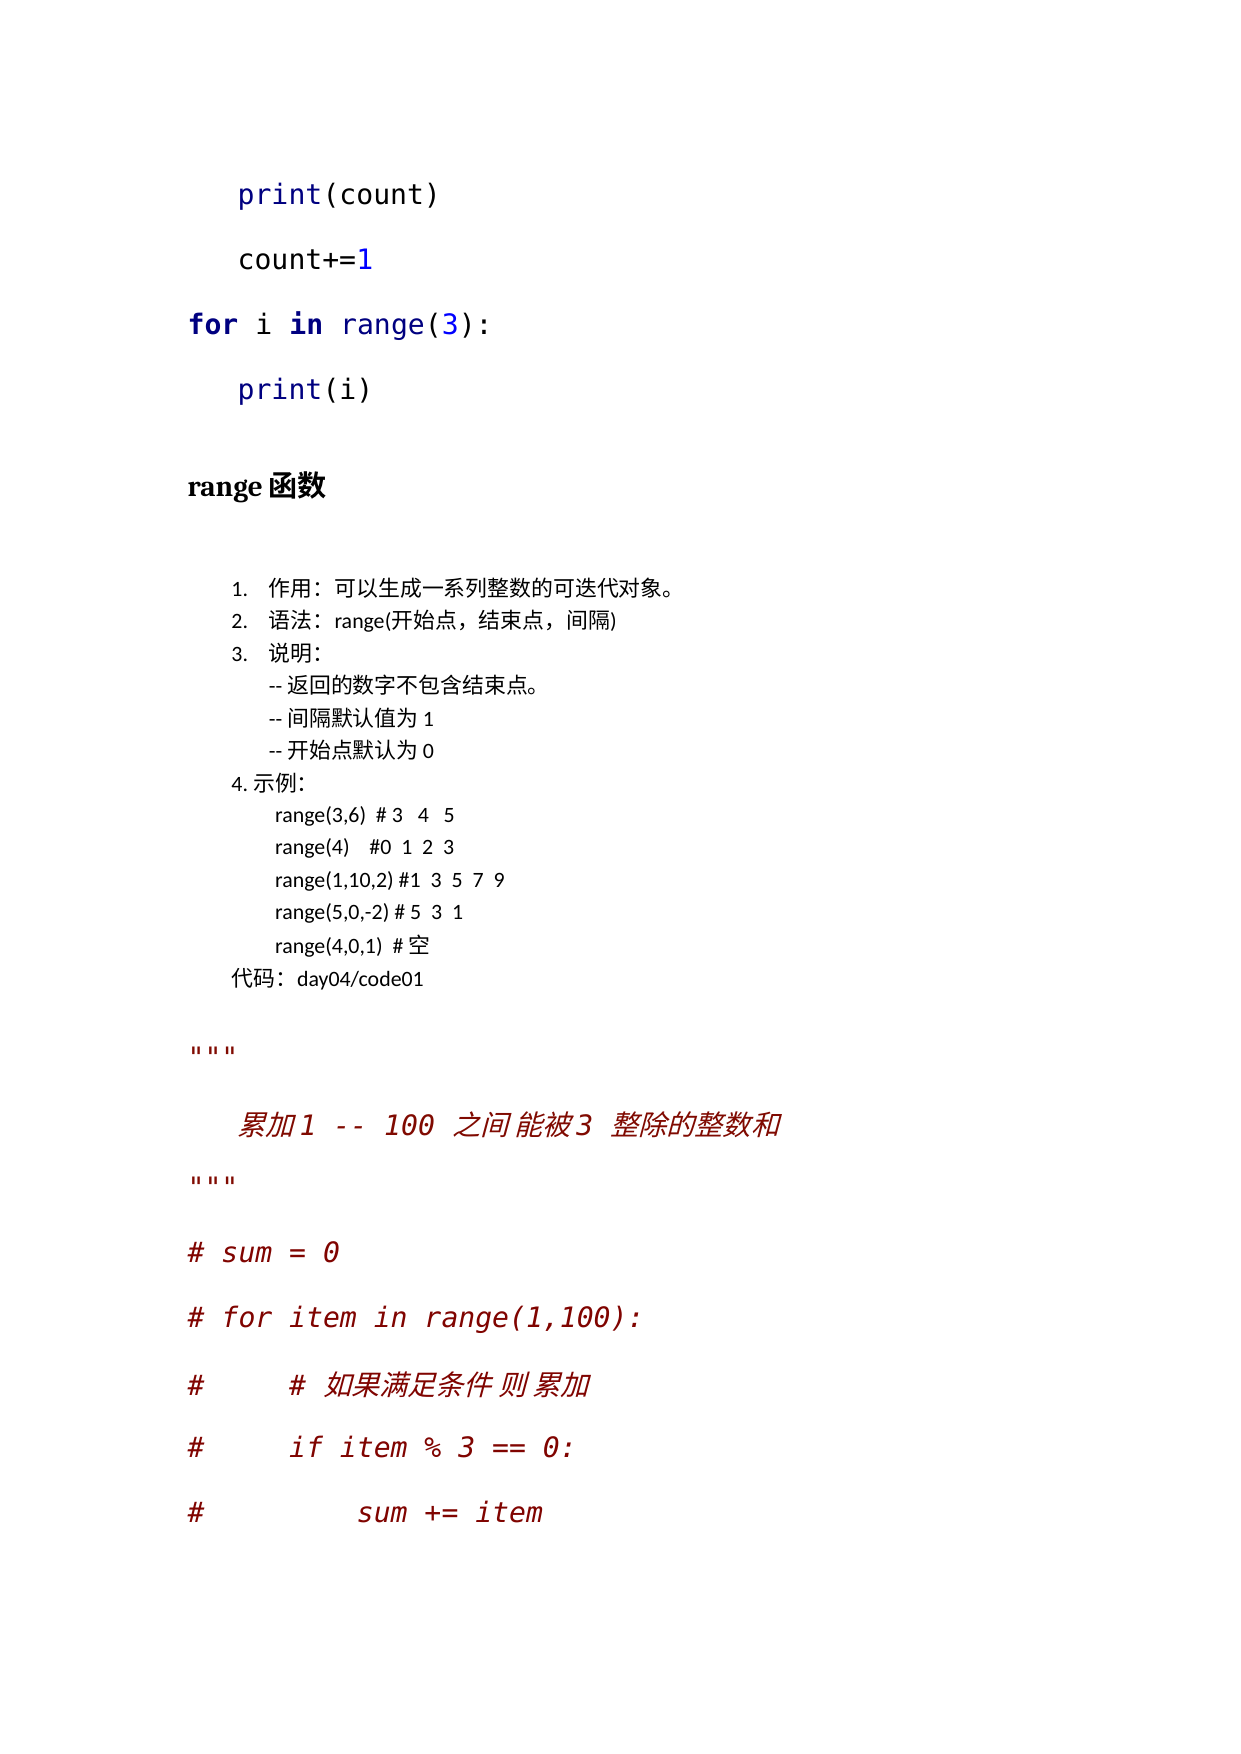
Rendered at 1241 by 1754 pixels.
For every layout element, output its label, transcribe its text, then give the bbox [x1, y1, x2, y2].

text -- 间隔默认值为1 [269, 700, 1053, 733]
text for i in range(3): [187, 292, 1053, 357]
text 累加1 -- 100 之间 能被3 整除的整数和 [187, 1090, 1053, 1155]
text range(4) #0 1 2 3 [187, 830, 1053, 863]
text # sum += item [187, 1480, 1053, 1545]
text 4. 示例： [187, 765, 1053, 798]
list 作用：可以生成一系列整数的可迭代对象。 [231, 570, 1053, 603]
text print(count) [187, 162, 1053, 227]
text print(i) [187, 357, 1053, 422]
text # if item % 3 == 0: [187, 1415, 1053, 1480]
text count+=1 [187, 227, 1053, 292]
text 代码：day04/code01 [187, 960, 1053, 993]
list 说明： [231, 635, 1053, 668]
text # # 如果满足条件 则 累加 [187, 1350, 1053, 1415]
text -- 开始点默认为0 [269, 733, 1053, 765]
text """ [187, 1025, 1053, 1090]
text # for item in range(1,100): [187, 1285, 1053, 1350]
text # sum = 0 [187, 1220, 1053, 1285]
text range(4,0,1) # 空 [231, 928, 1053, 960]
list 语法：range(开始点，结束点，间隔) [231, 603, 1053, 635]
subtitle range函数 [187, 451, 1053, 516]
text range(3,6) # 3 4 5 [187, 798, 1053, 830]
text -- 返回的数字不包含结束点。 [269, 668, 1053, 700]
text range(5,0,-2) # 5 3 1 [187, 895, 1053, 928]
text """ [187, 1155, 1053, 1220]
text range(1,10,2) #1 3 5 7 9 [187, 863, 1053, 895]
